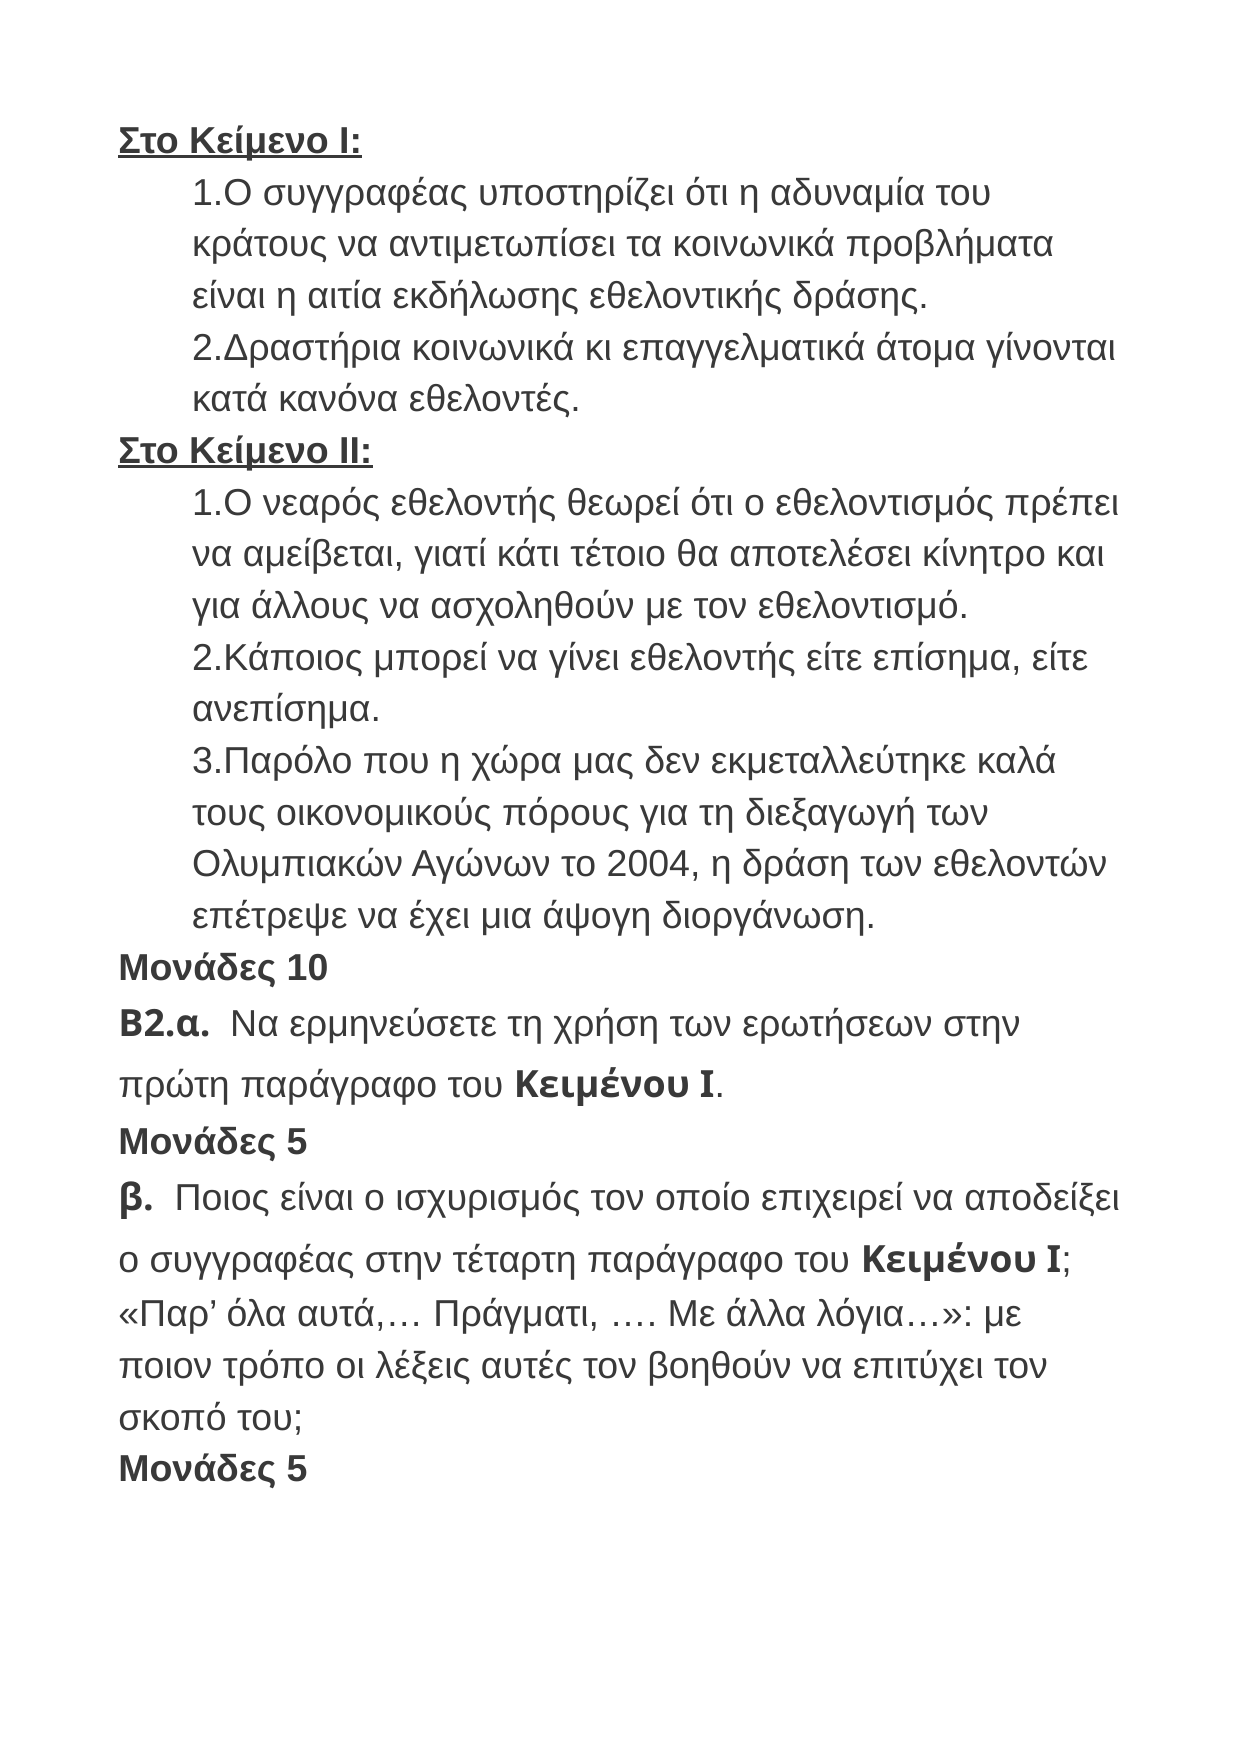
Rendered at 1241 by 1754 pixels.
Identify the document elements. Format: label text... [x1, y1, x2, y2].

text Μονάδες 5 [118, 1119, 1122, 1162]
list Παρόλο που η χώρα μας δεν εκμεταλλεύτηκε καλά τους οικονομικούς πόρους για τη διεξαγωγή των Ολυμπιακών Αγώνων το 2004, η δράση των εθελοντών επέτρεψε να έχει μια άψογη διοργάνωση. [118, 738, 1122, 936]
list Δραστήρια κοινωνικά κι επαγγελματικά άτομα γίνονται κατά κανόνα εθελοντές. [118, 325, 1122, 419]
text Β2.α. Να ερμηνεύσετε τη χρήση των ερωτήσεων στην πρώτη παράγραφο του Κειμένου Ι. [118, 996, 1122, 1109]
text β. Ποιος είναι ο ισχυρισμός τον οποίο επιχειρεί να αποδείξει ο συγγραφέας στην τέταρτη παράγραφο του Κειμένου Ι; «Παρ’ όλα αυτά,… Πράγματι, …. Με άλλα λόγια…»: με ποιον τρόπο οι λέξεις αυτές τον βοηθούν να επιτύχει τον σκοπό του; [118, 1171, 1122, 1438]
list Κάποιος μπορεί να γίνει εθελοντής είτε επίσημα, είτε ανεπίσημα. [118, 635, 1122, 729]
text Μονάδες 5 [118, 1446, 1122, 1489]
text Στο Κείμενο ΙΙ: [118, 428, 1122, 471]
text Στο Κείμενο Ι: [118, 118, 1122, 161]
list Ο νεαρός εθελοντής θεωρεί ότι ο εθελοντισμός πρέπει να αμείβεται, γιατί κάτι τέτοιο θα αποτελέσει κίνητρο και για άλλους να ασχοληθούν με τον εθελοντισμό. [118, 480, 1122, 626]
list Ο συγγραφέας υποστηρίζει ότι η αδυναμία του κράτους να αντιμετωπίσει τα κοινωνικά προβλήματα είναι η αιτία εκδήλωσης εθελοντικής δράσης. [118, 170, 1122, 316]
text Μονάδες 10 [118, 945, 1122, 988]
